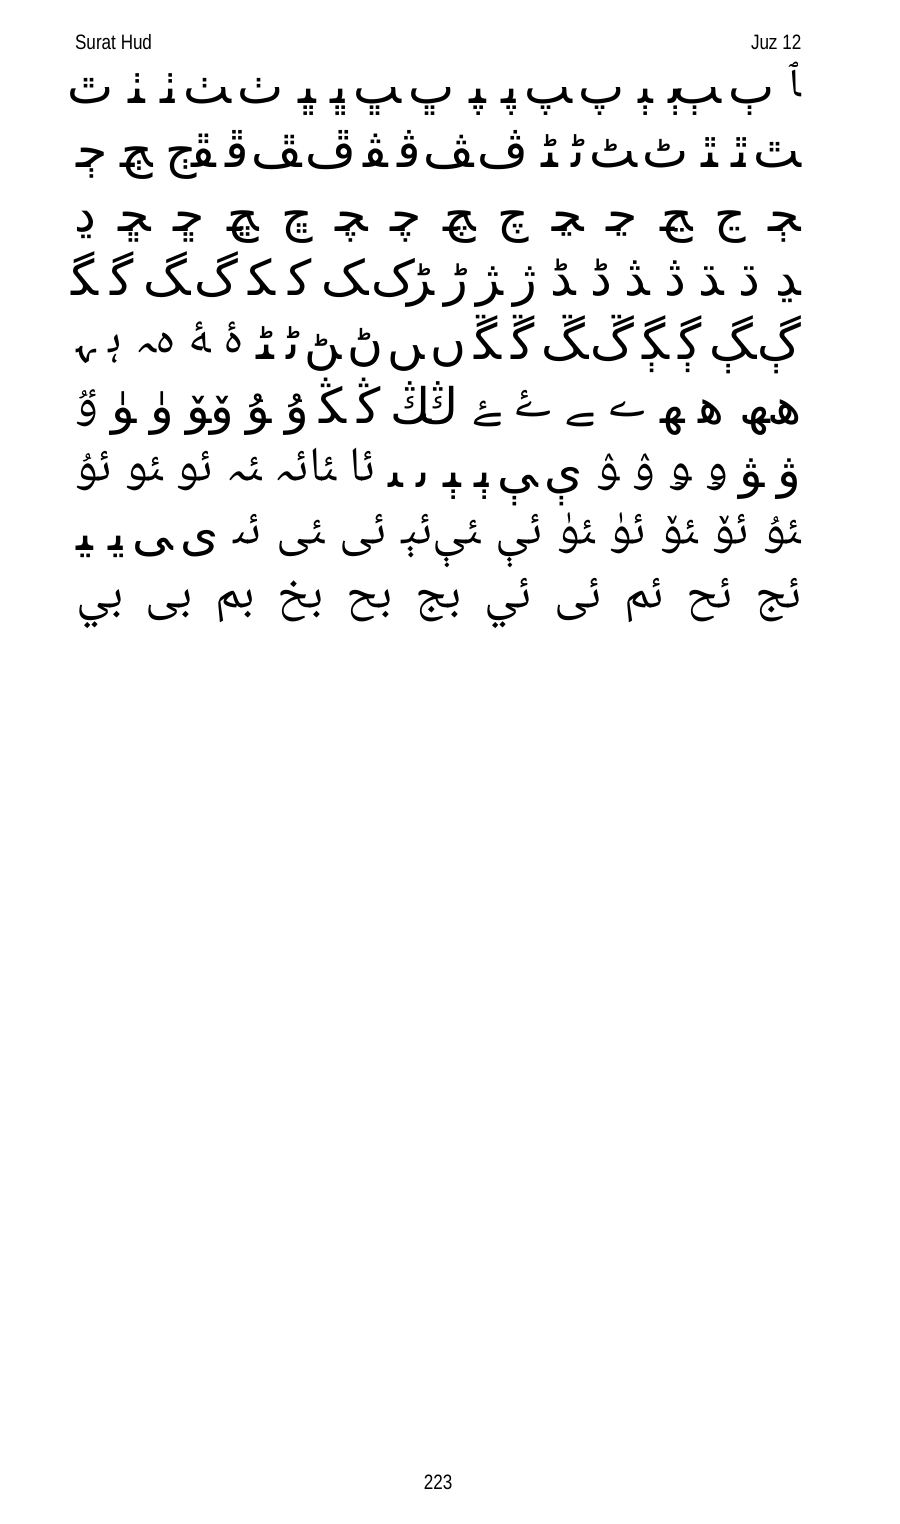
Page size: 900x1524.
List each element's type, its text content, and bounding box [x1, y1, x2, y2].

text ﮃ ﮄ ﮅ ﮆ ﮇ ﮈ ﮉ ﮊ ﮋ ﮌ ﮍﮎ ﮏ ﮐ ﮑ ﮒ ﮓ ﮔ ﮕ ﮖ ﮗ ﮘ ﮙ ﮚ ﮛ ﮜ ﮝ ﮞ ﮟ ﮠ ﮡ ﮢ ﮣ ﮤ ﮥ ﮦﮧ ﮨ ﮩ ﮪﮫ ﮬ ﮭ ﮮ ﮯ ﮰ ﮱ ﯓﯔ ﯕ ﯖ ﯗ ﯘ ﯙﯚ ﯛ ﯜ ﯝ ﯞ ﯟ ﯠ ﯡ ﯢ ﯣ ﯤ ﯥ ﯦ ﯧ ﯨ ﯩ ﯪ ﯫﯬ ﯭ ﯮ ﯯ ﯰ ﯱ ﯲ ﯳ ﯴ ﯵ ﯶ ﯷﯸ ﯹ ﯺ ﯻ ﯼ ﯽ ﯾ ﯿ ﰀ ﰁ ﰂ ﰃ ﰄ ﰅ ﰆ ﰇ ﰈ ﰉ ﰊ [75, 252, 801, 635]
text ﭑ ﭒ ﭓﭔ ﭕ ﭖ ﭗ ﭘ ﭙ ﭚ ﭛ ﭜ ﭝ ﭞ ﭟ ﭠ ﭡ ﭢ ﭣ ﭤ ﭥ ﭦ ﭧ ﭨ ﭩ ﭪ ﭫ ﭬ ﭭ ﭮ ﭯ ﭰ ﭱﭲ ﭳ ﭴ ﭵ ﭶ ﭷ ﭸ ﭹ ﭺ ﭻ ﭼ ﭽ ﭾ ﭿ ﮀ ﮁ ﮂ [75, 60, 801, 252]
